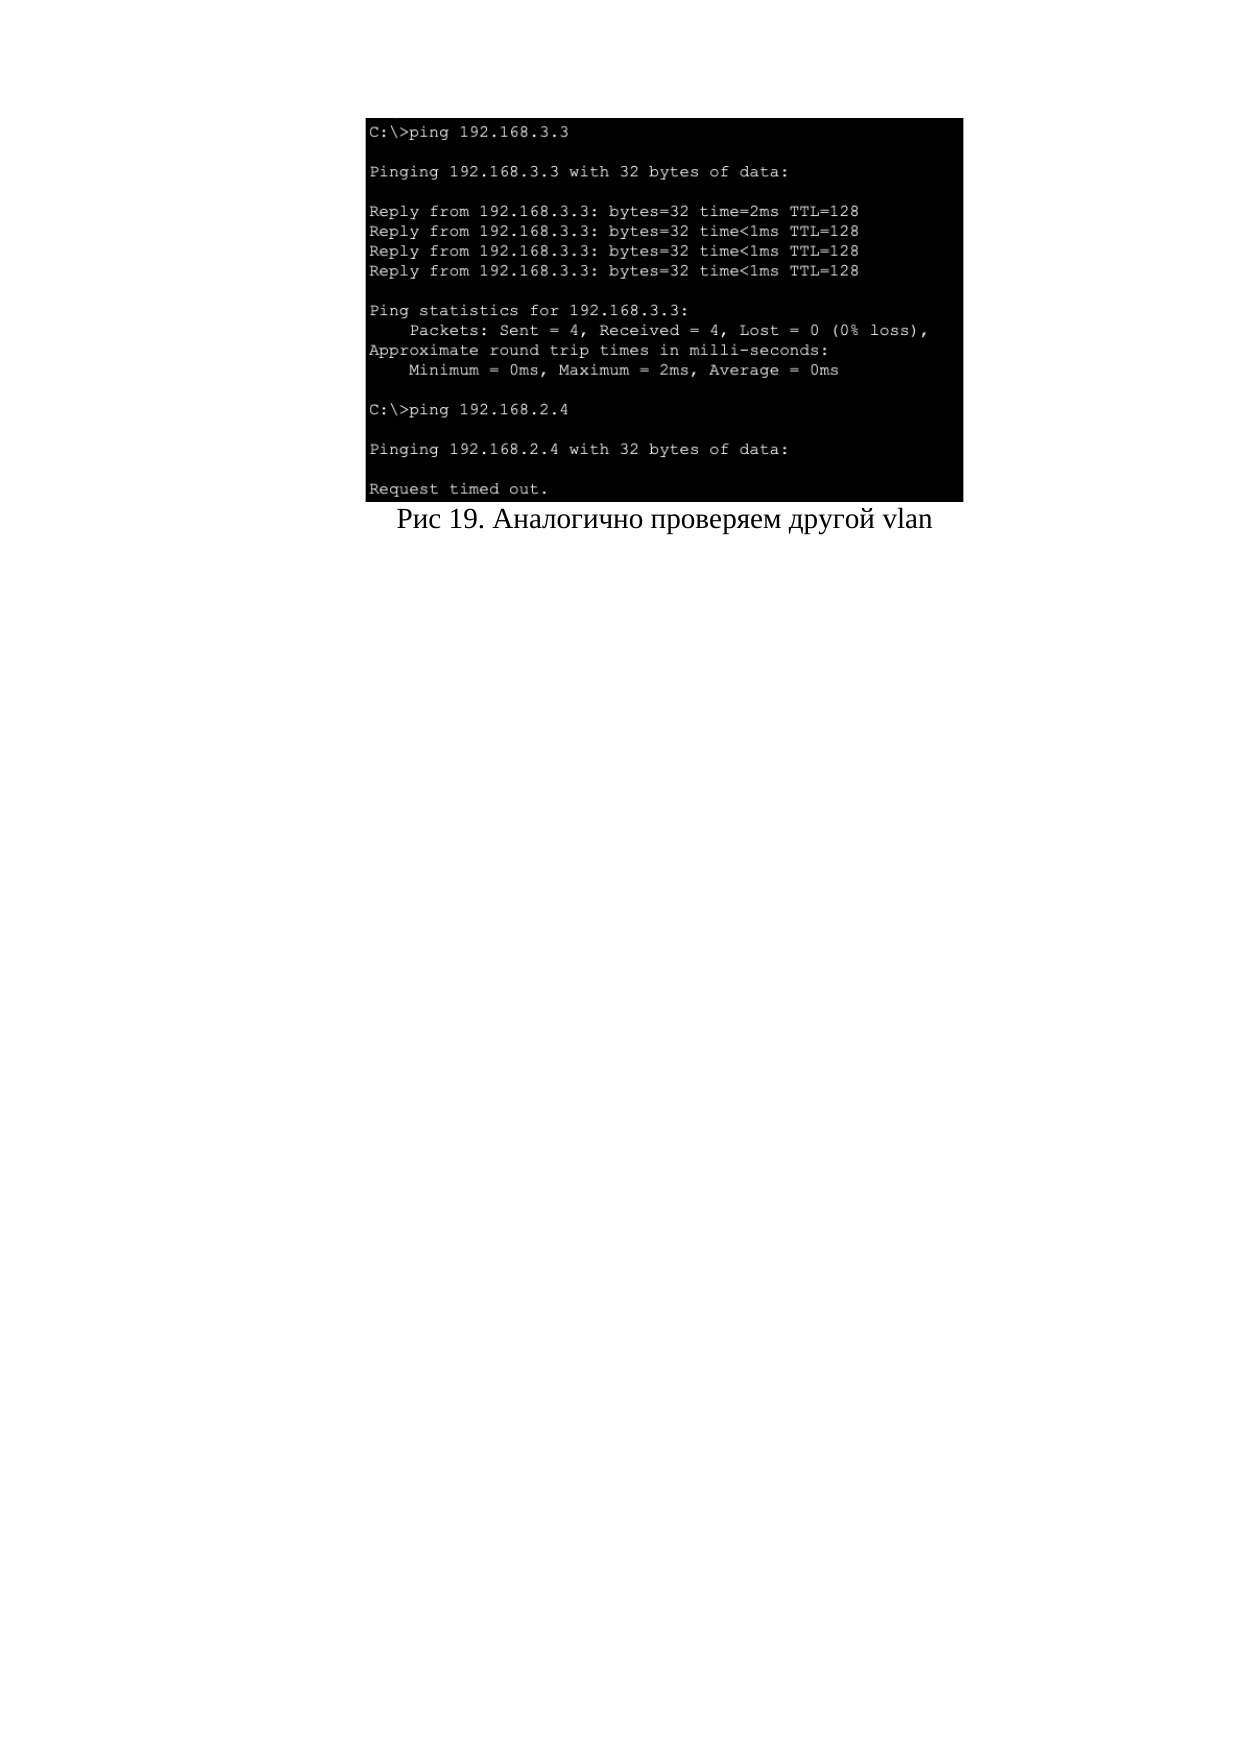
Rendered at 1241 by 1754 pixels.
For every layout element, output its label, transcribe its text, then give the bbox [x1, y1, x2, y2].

text Рис 19. Аналогично проверяем другой vlan [177, 118, 1152, 597]
